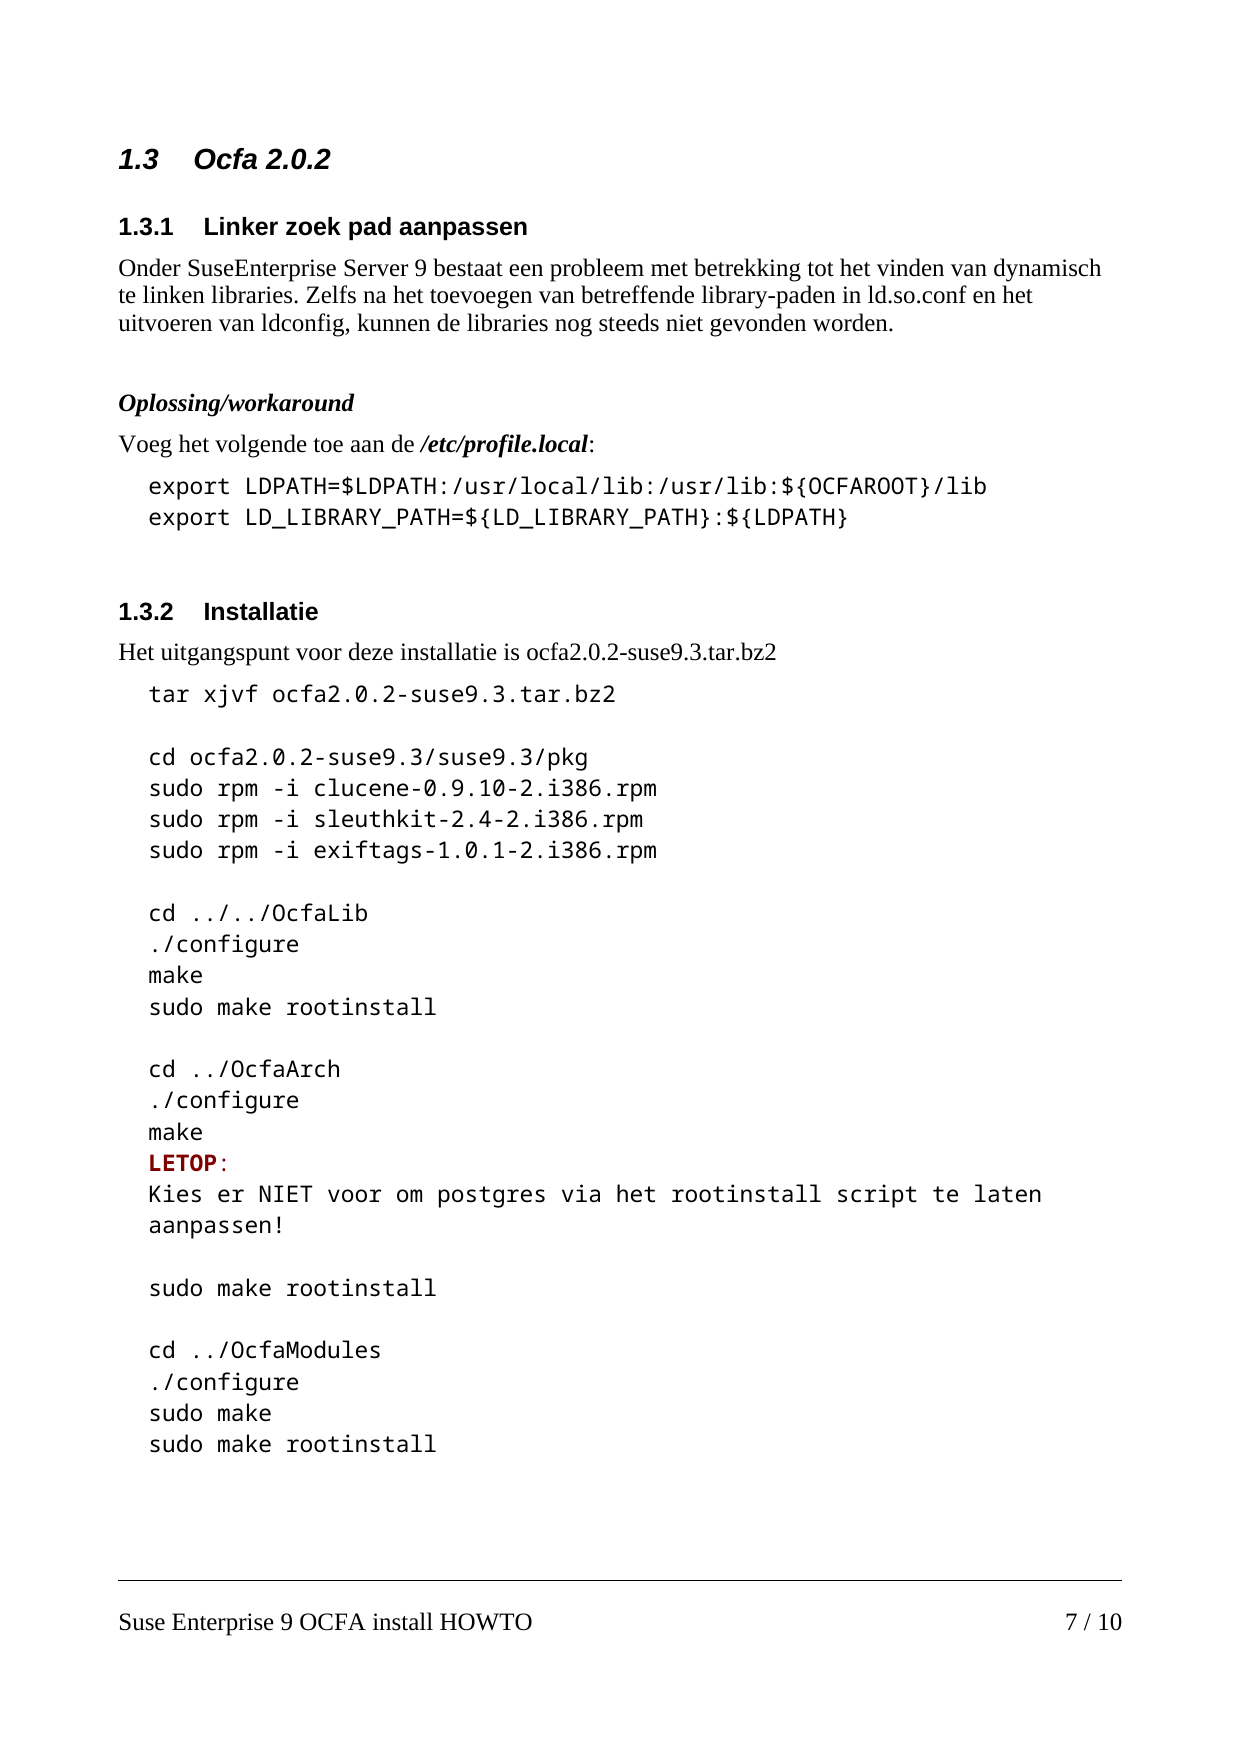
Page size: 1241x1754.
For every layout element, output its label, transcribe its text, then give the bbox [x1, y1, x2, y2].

text sudo rpm -i clucene-0.9.10-2.i386.rpm [148, 772, 1122, 803]
text tar xjvf ocfa2.0.2-suse9.3.tar.bz2 [148, 678, 1122, 709]
text ./configure [148, 928, 1122, 959]
text export LD_LIBRARY_PATH=${LD_LIBRARY_PATH}:${LDPATH} [148, 501, 1122, 532]
text cd ocfa2.0.2-suse9.3/suse9.3/pkg [148, 741, 1122, 772]
text Voeg het volgende toe aan de /etc/profile.local: [118, 430, 1122, 457]
text sudo rpm -i exiftags-1.0.1-2.i386.rpm [148, 834, 1122, 866]
text Het uitgangspunt voor deze installatie is ocfa2.0.2-suse9.3.tar.bz2 [118, 638, 1122, 666]
text ./configure [148, 1366, 1122, 1397]
text sudo make [148, 1397, 1122, 1428]
text cd ../OcfaModules [148, 1334, 1122, 1366]
text cd ../OcfaArch [148, 1053, 1122, 1084]
subtitle Ocfa 2.0.2 [118, 143, 1122, 176]
text sudo rpm -i sleuthkit-2.4-2.i386.rpm [148, 803, 1122, 834]
text cd ../../OcfaLib [148, 897, 1122, 928]
text Onder SuseEnterprise Server 9 bestaat een probleem met betrekking tot het vinden van dynamisch te linken libraries. Zelfs na het toevoegen van betreffende library-paden in ld.so.conf en het uitvoeren van ldconfig, kunnen de libraries nog steeds niet gevonden worden. [118, 254, 1122, 337]
subtitle Linker zoek pad aanpassen [118, 213, 1122, 241]
text make [148, 1116, 1122, 1147]
text Oplossing/workaround [118, 389, 1122, 417]
text export LDPATH=$LDPATH:/usr/local/lib:/usr/lib:${OCFAROOT}/lib [148, 470, 1122, 501]
subtitle Installatie [118, 598, 1122, 626]
text sudo make rootinstall [148, 1272, 1122, 1303]
text ./configure [148, 1084, 1122, 1116]
text LETOP: Kies er NIET voor om postgres via het rootinstall script te laten aanpassen! [148, 1147, 1122, 1241]
text sudo make rootinstall [148, 991, 1122, 1022]
text make [148, 959, 1122, 991]
text sudo make rootinstall [148, 1428, 1122, 1459]
